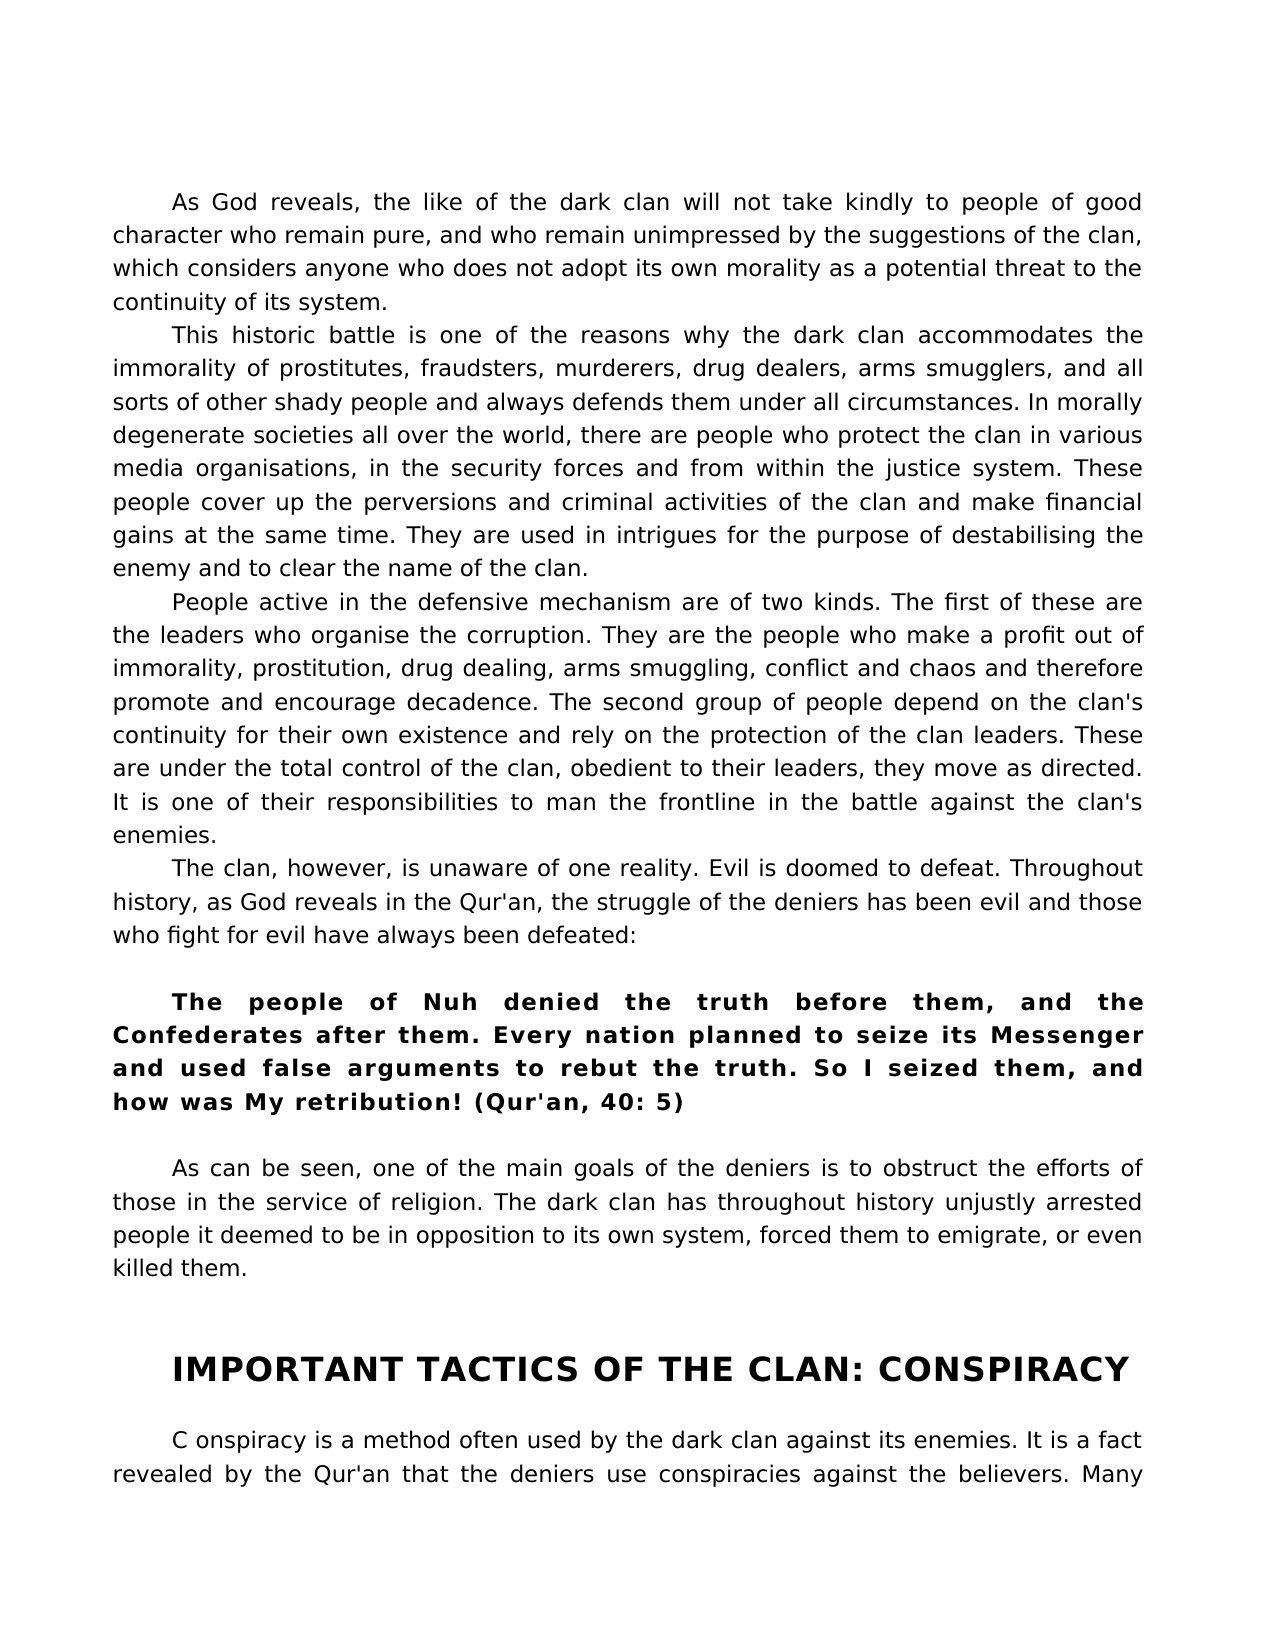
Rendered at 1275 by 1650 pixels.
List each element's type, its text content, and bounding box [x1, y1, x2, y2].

text Conspiracy is a method often used by the dark clan against its enemies. It is a fact revealed by the Qur'an that the deniers use conspiracies against the believers. Many [112, 1422, 1145, 1489]
text The people of Nuh denied the truth before them, and the Confederates after them. Every nation planned to seize its Messenger and used false arguments to rebut the truth. So I seized them, and how was My retribution! (Qur'an, 40: 5) [112, 983, 1145, 1117]
text IMPORTANT TACTICS OF THE CLAN: CONSPIRACY [112, 1350, 1145, 1389]
text As God reveals, the like of the dark clan will not take kindly to people of good character who remain pure, and who remain unimpressed by the suggestions of the clan, which considers anyone who does not adopt its own morality as a potential threat to the continuity of its system. [112, 183, 1145, 317]
text People active in the defensive mechanism are of two kinds. The first of these are the leaders who organise the corruption. They are the people who make a profit out of immorality, prostitution, drug dealing, arms smuggling, conflict and chaos and therefore promote and encourage decadence. The second group of people depend on the clan's continuity for their own existence and rely on the protection of the clan leaders. These are under the total control of the clan, obedient to their leaders, they move as directed. It is one of their responsibilities to man the frontline in the battle against the clan's enemies. [112, 583, 1145, 850]
text The clan, however, is unaware of one reality. Evil is doomed to defeat. Throughout history, as God reveals in the Qur'an, the struggle of the deniers has been evil and those who fight for evil have always been defeated: [112, 850, 1145, 950]
text This historic battle is one of the reasons why the dark clan accommodates the immorality of prostitutes, fraudsters, murderers, drug dealers, arms smugglers, and all sorts of other shady people and always defends them under all circumstances. In morally degenerate societies all over the world, there are people who protect the clan in various media organisations, in the security forces and from within the justice system. These people cover up the perversions and criminal activities of the clan and make financial gains at the same time. They are used in intrigues for the purpose of destabilising the enemy and to clear the name of the clan. [112, 317, 1145, 583]
text As can be seen, one of the main goals of the deniers is to obstruct the efforts of those in the service of religion. The dark clan has throughout history unjustly arrested people it deemed to be in opposition to its own system, forced them to emigrate, or even killed them. [112, 1150, 1145, 1283]
